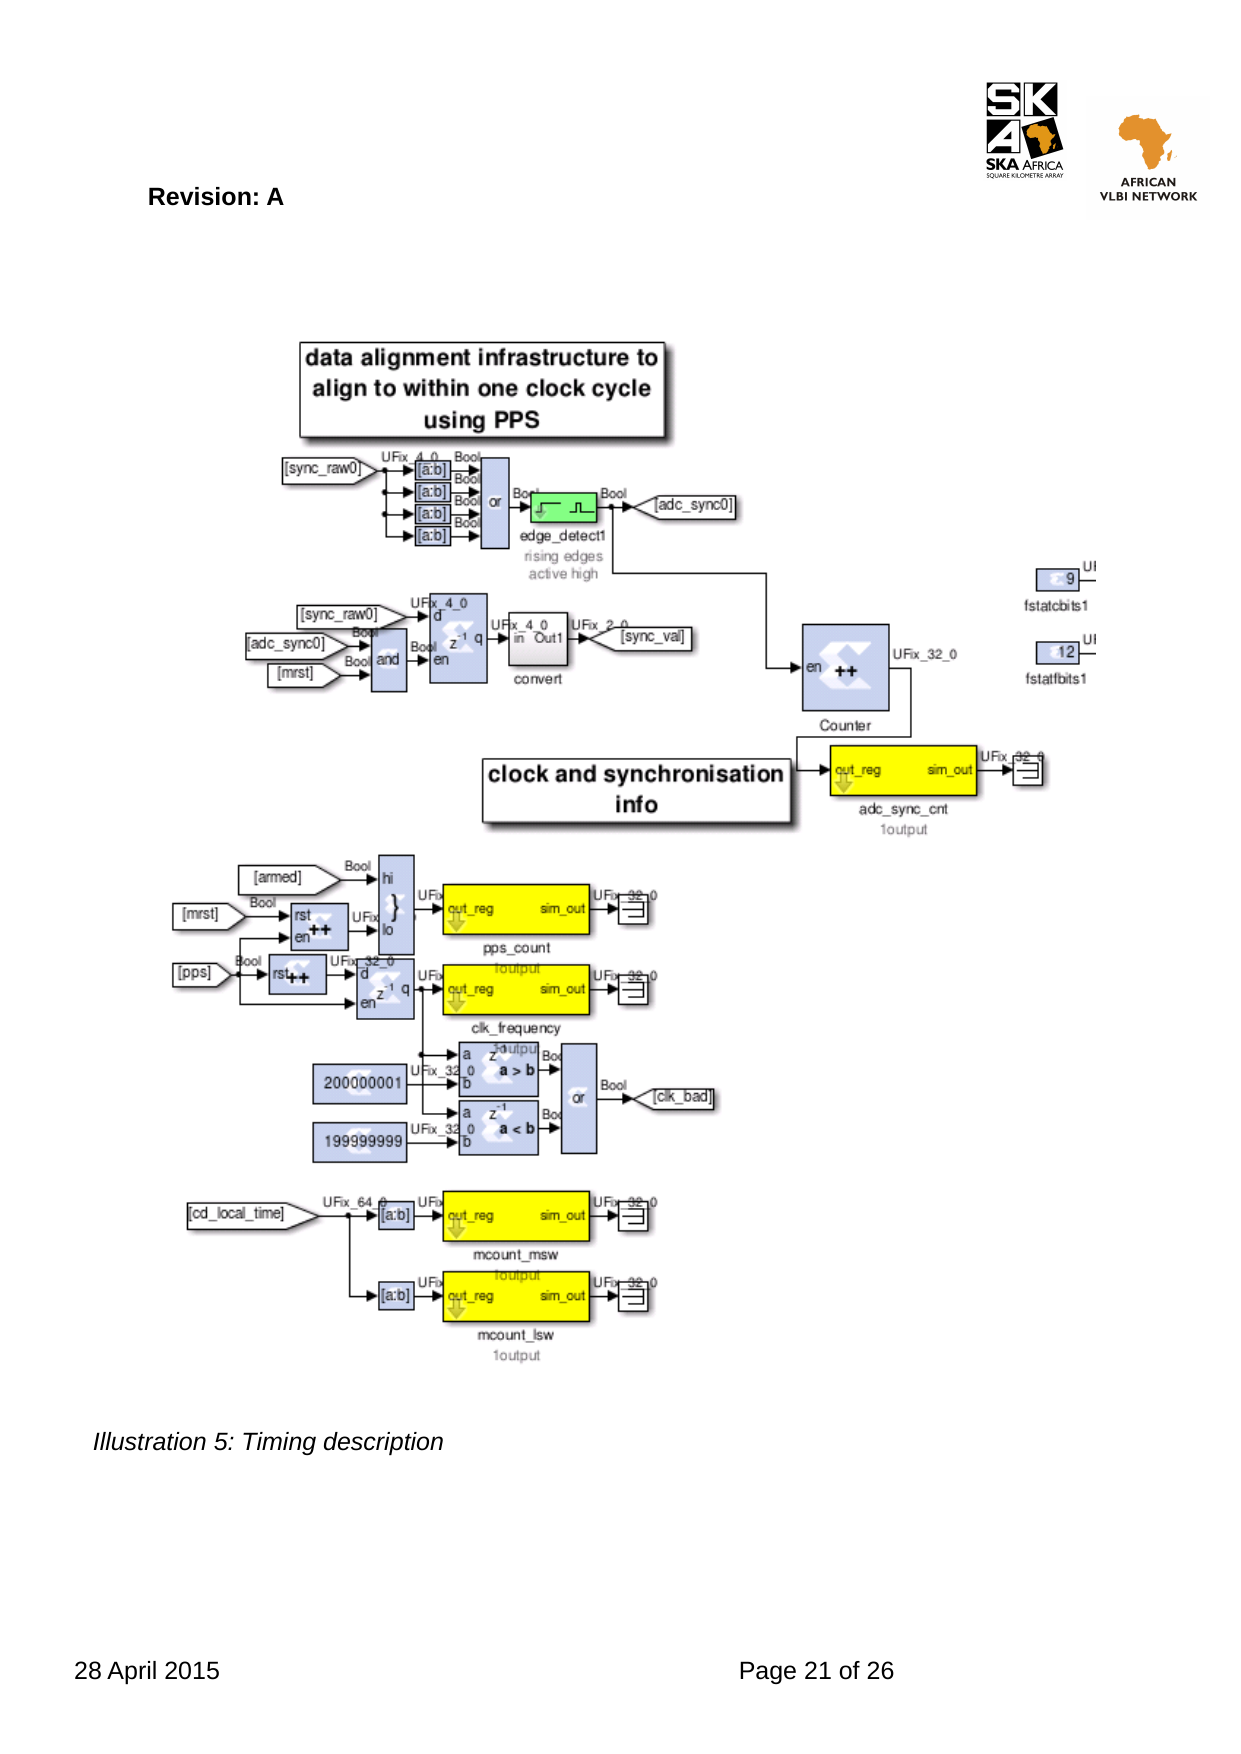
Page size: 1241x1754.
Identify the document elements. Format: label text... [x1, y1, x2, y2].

text Illustration 5: Timing description [93, 1413, 1096, 1455]
picture [92, 285, 1096, 1413]
picture [983, 80, 1067, 181]
picture [1086, 96, 1211, 220]
